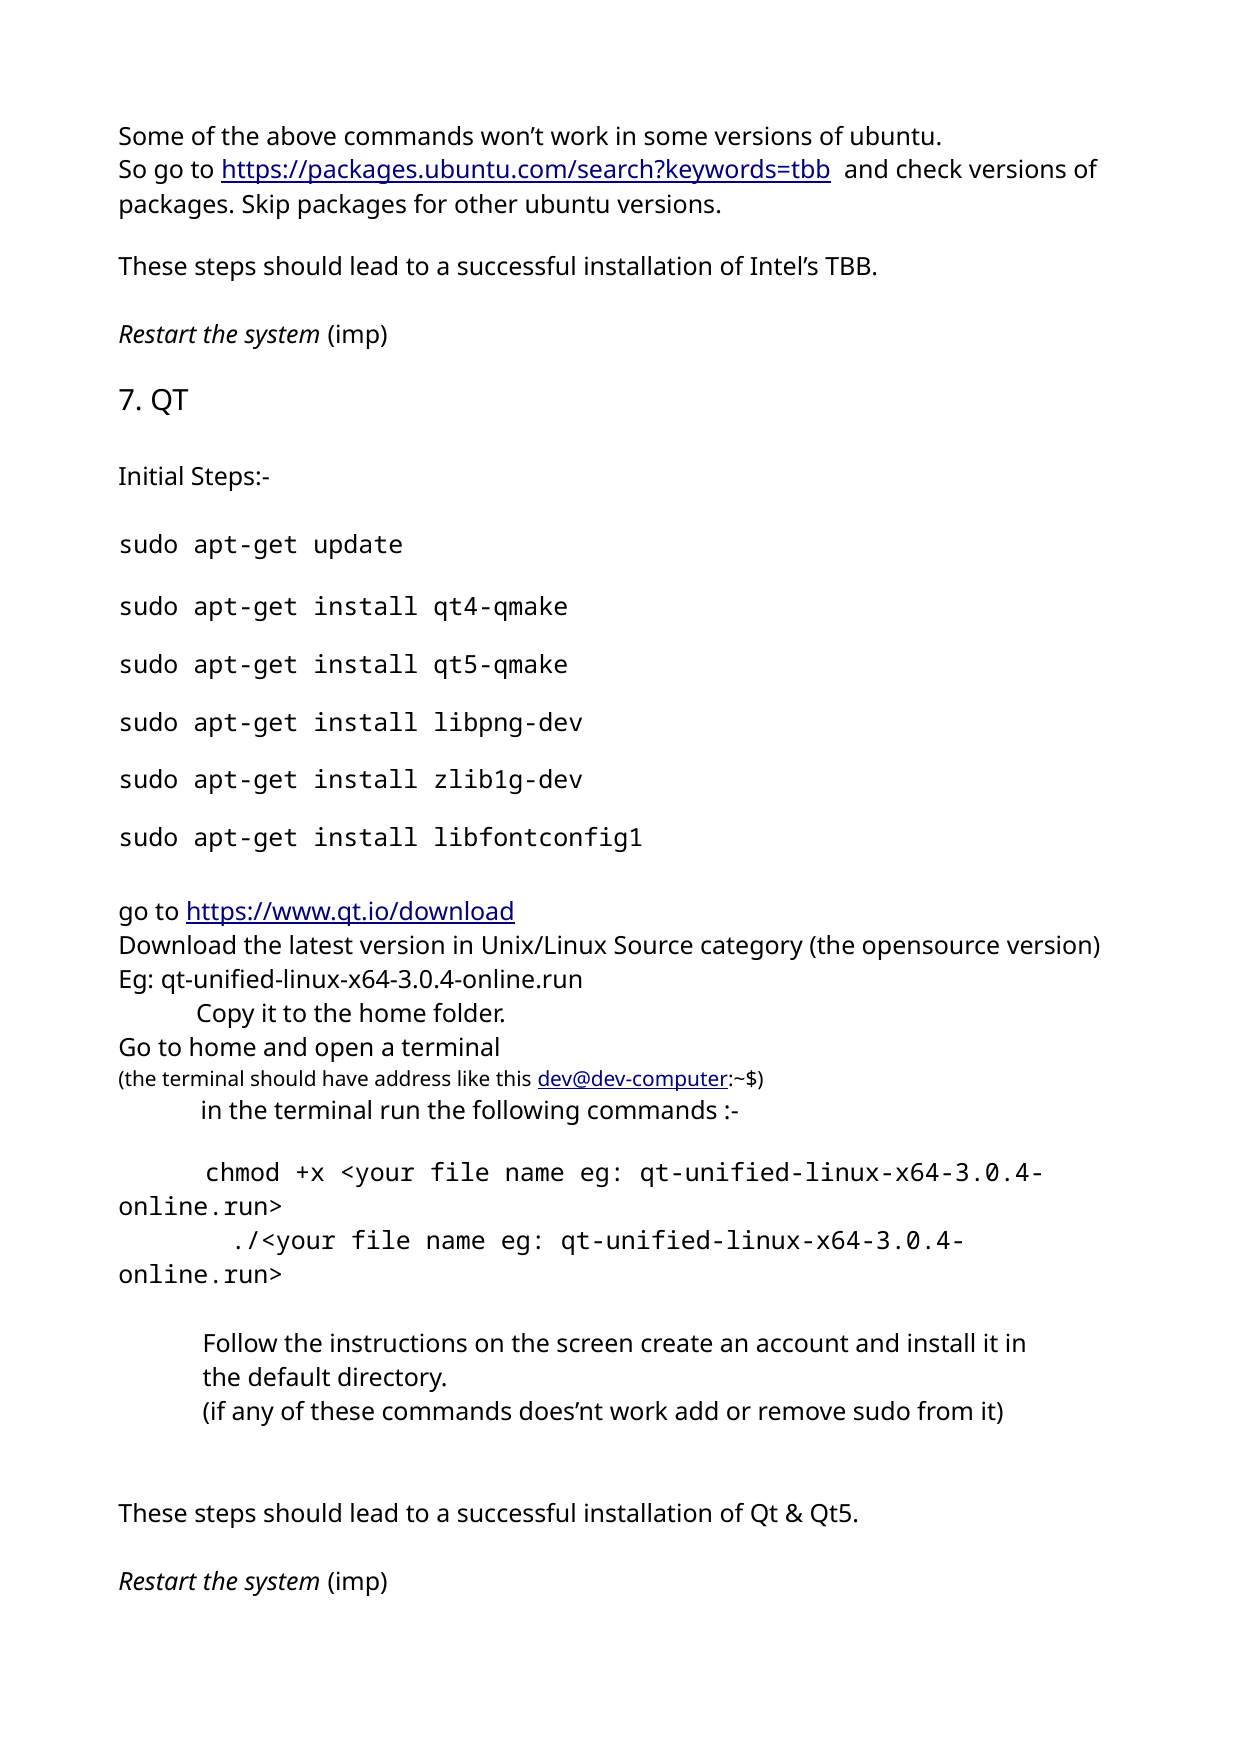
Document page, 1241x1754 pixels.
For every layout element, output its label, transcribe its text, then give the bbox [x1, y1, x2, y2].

text Some of the above commands won’t work in some versions of ubuntu. [118, 118, 1122, 152]
text the default directory. [118, 1359, 1122, 1393]
text Restart the system (imp) [118, 1564, 1122, 1598]
text Restart the system (imp) [118, 317, 1122, 351]
text ./<your file name eg: qt-unified-linux-x64-3.0.4-online.run> [118, 1223, 1122, 1291]
text (the terminal should have address like this dev@dev-computer:~$) [118, 1064, 1122, 1092]
text Follow the instructions on the screen create an account and install it in [118, 1325, 1122, 1359]
text sudo apt-get install qt5-qmake [118, 647, 1122, 681]
text Initial Steps:- [118, 458, 1122, 493]
text 7. QT [118, 379, 1122, 419]
text in the terminal run the following commands :- [118, 1092, 1122, 1126]
text Eg: qt-unified-linux-x64-3.0.4-online.run [118, 962, 1122, 996]
text These steps should lead to a successful installation of Intel’s TBB. [118, 249, 1122, 283]
text sudo apt-get install qt4-qmake [118, 589, 1122, 623]
text Download the latest version in Unix/Linux Source category (the opensource version) [118, 928, 1122, 962]
text sudo apt-get update [118, 527, 1122, 561]
text sudo apt-get install libfontconfig1 [118, 820, 1122, 854]
text sudo apt-get install libpng-dev [118, 704, 1122, 738]
text sudo apt-get install zlib1g-dev [118, 762, 1122, 796]
text Copy it to the home folder. [118, 996, 1122, 1030]
text go to https://www.qt.io/download [118, 894, 1122, 928]
text So go to https://packages.ubuntu.com/search?keywords=tbb and check versions of packages. Skip packages for other ubuntu versions. [118, 152, 1122, 220]
text Go to home and open a terminal [118, 1030, 1122, 1064]
text These steps should lead to a successful installation of Qt & Qt5. [118, 1496, 1122, 1529]
text chmod +x <your file name eg: qt-unified-linux-x64-3.0.4-online.run> [118, 1155, 1122, 1223]
text (if any of these commands does’nt work add or remove sudo from it) [118, 1393, 1122, 1427]
